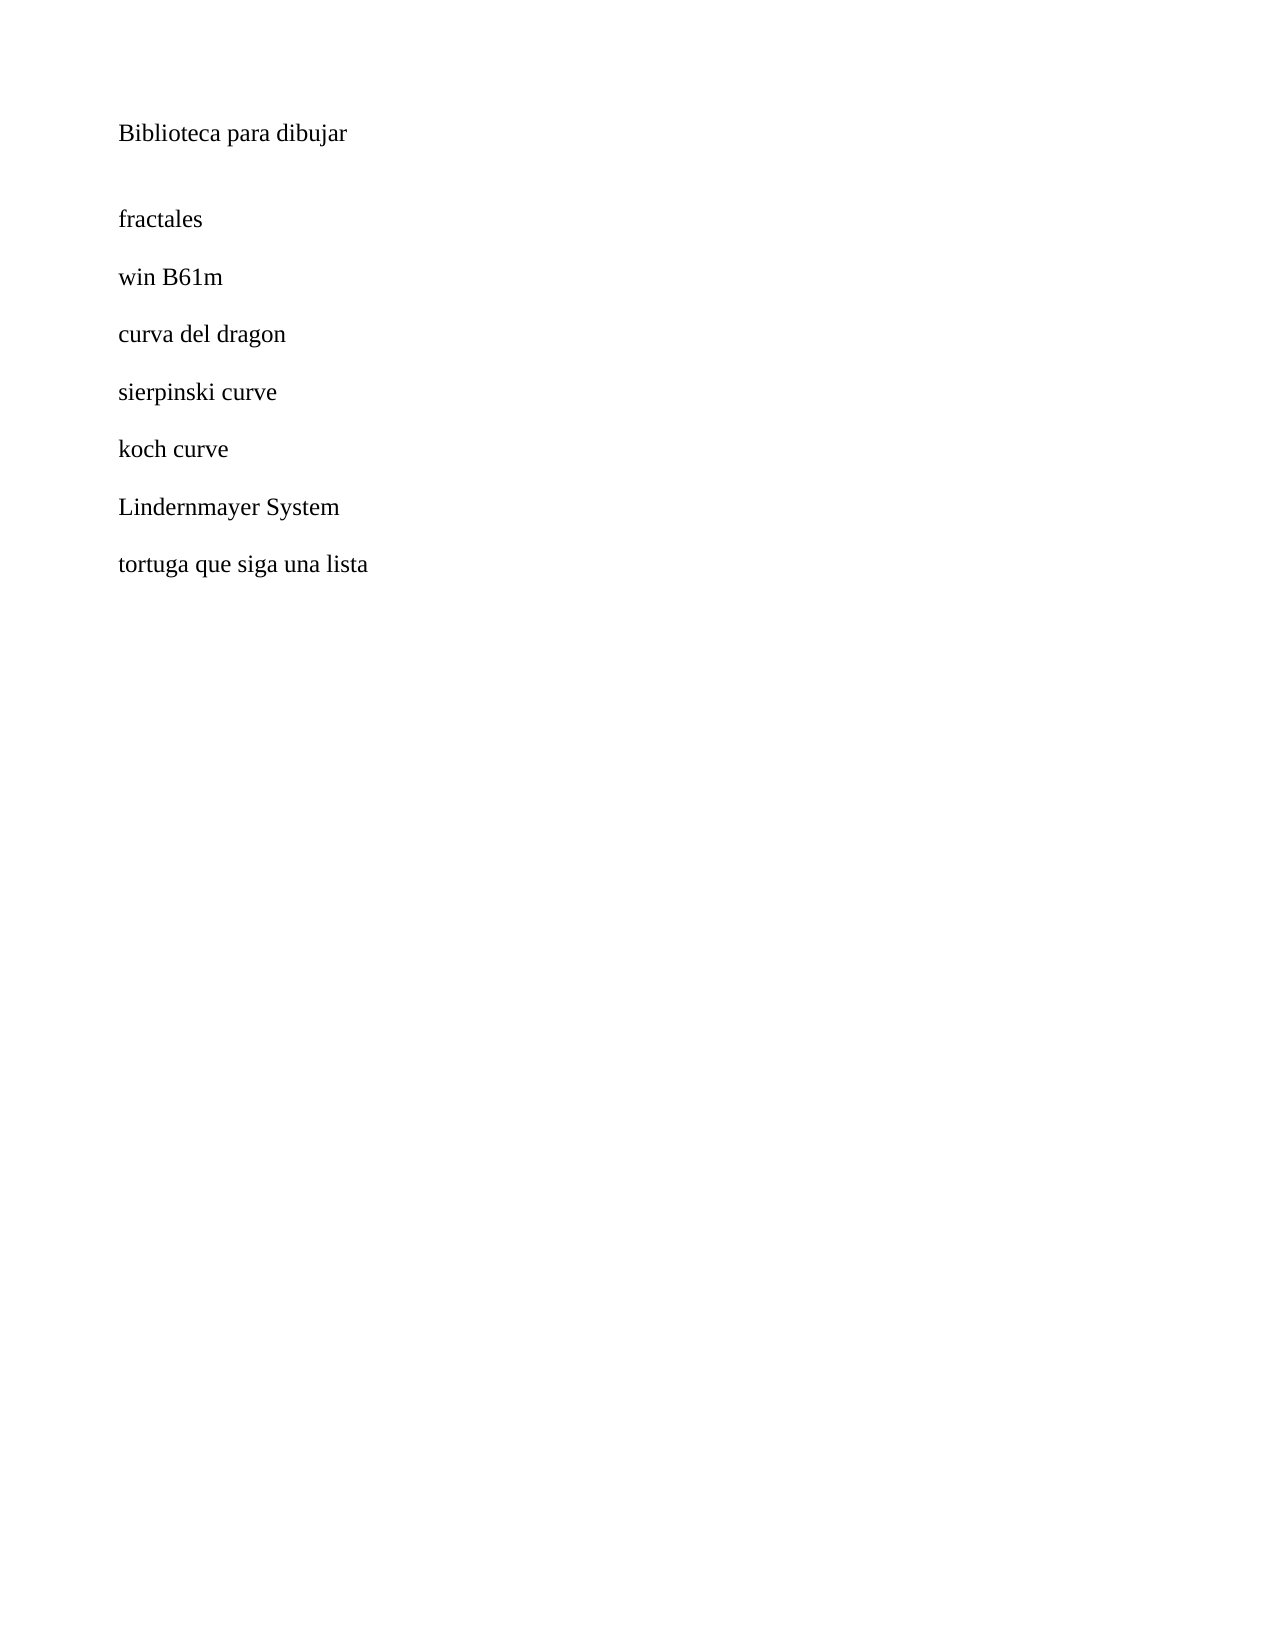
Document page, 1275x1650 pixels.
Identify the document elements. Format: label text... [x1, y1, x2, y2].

text sierpinski curve [118, 377, 1157, 406]
text Biblioteca para dibujar [118, 118, 1157, 147]
text koch curve [118, 434, 1157, 463]
text Lindernmayer System [118, 492, 1157, 521]
text fractales [118, 204, 1157, 233]
text win B61m [118, 262, 1157, 291]
text curva del dragon [118, 319, 1157, 348]
text tortuga que siga una lista [118, 549, 1157, 578]
